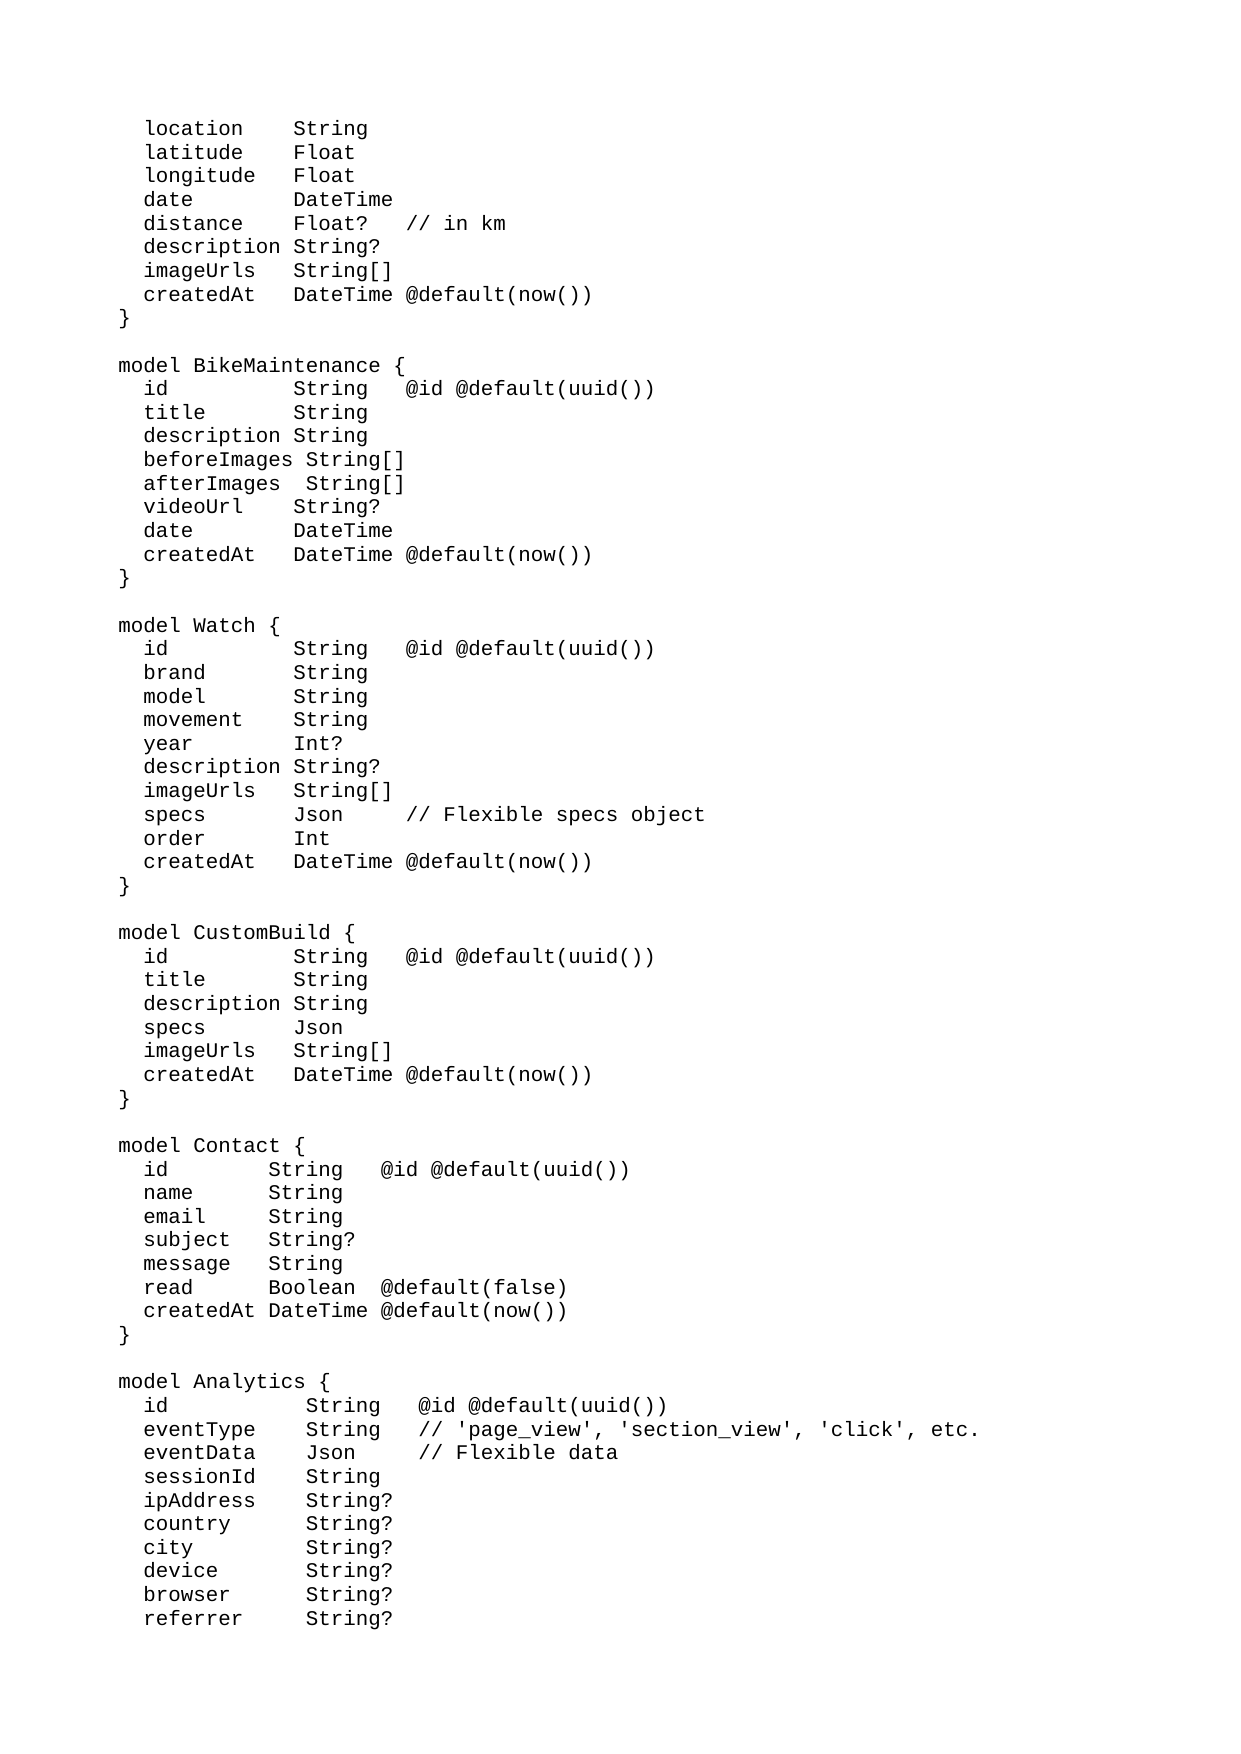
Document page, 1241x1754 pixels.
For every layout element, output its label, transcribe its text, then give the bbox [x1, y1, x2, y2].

text createdAt DateTime @default(now()) [118, 851, 1122, 875]
text model String [118, 686, 1122, 709]
text description String [118, 426, 1122, 449]
text specs Json // Flexible specs object [118, 804, 1122, 827]
text imageUrls String[] [118, 780, 1122, 804]
text movement String [118, 709, 1122, 733]
text eventType String // 'page_view', 'section_view', 'click', etc. [118, 1419, 1122, 1442]
text beforeImages String[] [118, 449, 1122, 473]
text date DateTime [118, 520, 1122, 544]
text model BikeMaintenance { [118, 354, 1122, 378]
text model CustomBuild { [118, 922, 1122, 946]
text description String [118, 993, 1122, 1017]
text ipAddress String? [118, 1489, 1122, 1513]
text city String? [118, 1537, 1122, 1561]
text description String? [118, 757, 1122, 780]
text createdAt DateTime @default(now()) [118, 1064, 1122, 1088]
text videoUrl String? [118, 496, 1122, 520]
text title String [118, 969, 1122, 993]
text year Int? [118, 733, 1122, 757]
text imageUrls String[] [118, 1040, 1122, 1064]
text distance Float? // in km [118, 213, 1122, 236]
text model Analytics { [118, 1371, 1122, 1395]
text longitude Float [118, 165, 1122, 189]
text createdAt DateTime @default(now()) [118, 544, 1122, 567]
text brand String [118, 662, 1122, 686]
text eventData Json // Flexible data [118, 1442, 1122, 1466]
text message String [118, 1253, 1122, 1277]
text model Watch { [118, 615, 1122, 638]
text device String? [118, 1561, 1122, 1584]
text subject String? [118, 1229, 1122, 1253]
text location String [118, 118, 1122, 142]
text read Boolean @default(false) [118, 1277, 1122, 1300]
text afterImages String[] [118, 473, 1122, 496]
text } [118, 875, 1122, 898]
text id String @id @default(uuid()) [118, 1158, 1122, 1182]
text id String @id @default(uuid()) [118, 378, 1122, 402]
text sessionId String [118, 1466, 1122, 1489]
text } [118, 1088, 1122, 1111]
text description String? [118, 236, 1122, 260]
text order Int [118, 827, 1122, 851]
text id String @id @default(uuid()) [118, 946, 1122, 969]
text country String? [118, 1513, 1122, 1537]
text } [118, 1324, 1122, 1348]
text email String [118, 1206, 1122, 1229]
text browser String? [118, 1584, 1122, 1608]
text date DateTime [118, 189, 1122, 213]
text referrer String? [118, 1608, 1122, 1631]
text model Contact { [118, 1135, 1122, 1158]
text } [118, 567, 1122, 591]
text latitude Float [118, 142, 1122, 165]
text } [118, 307, 1122, 331]
text id String @id @default(uuid()) [118, 1395, 1122, 1419]
text specs Json [118, 1017, 1122, 1040]
text id String @id @default(uuid()) [118, 638, 1122, 662]
text name String [118, 1182, 1122, 1206]
text title String [118, 402, 1122, 426]
text createdAt DateTime @default(now()) [118, 284, 1122, 307]
text imageUrls String[] [118, 260, 1122, 284]
text createdAt DateTime @default(now()) [118, 1300, 1122, 1324]
